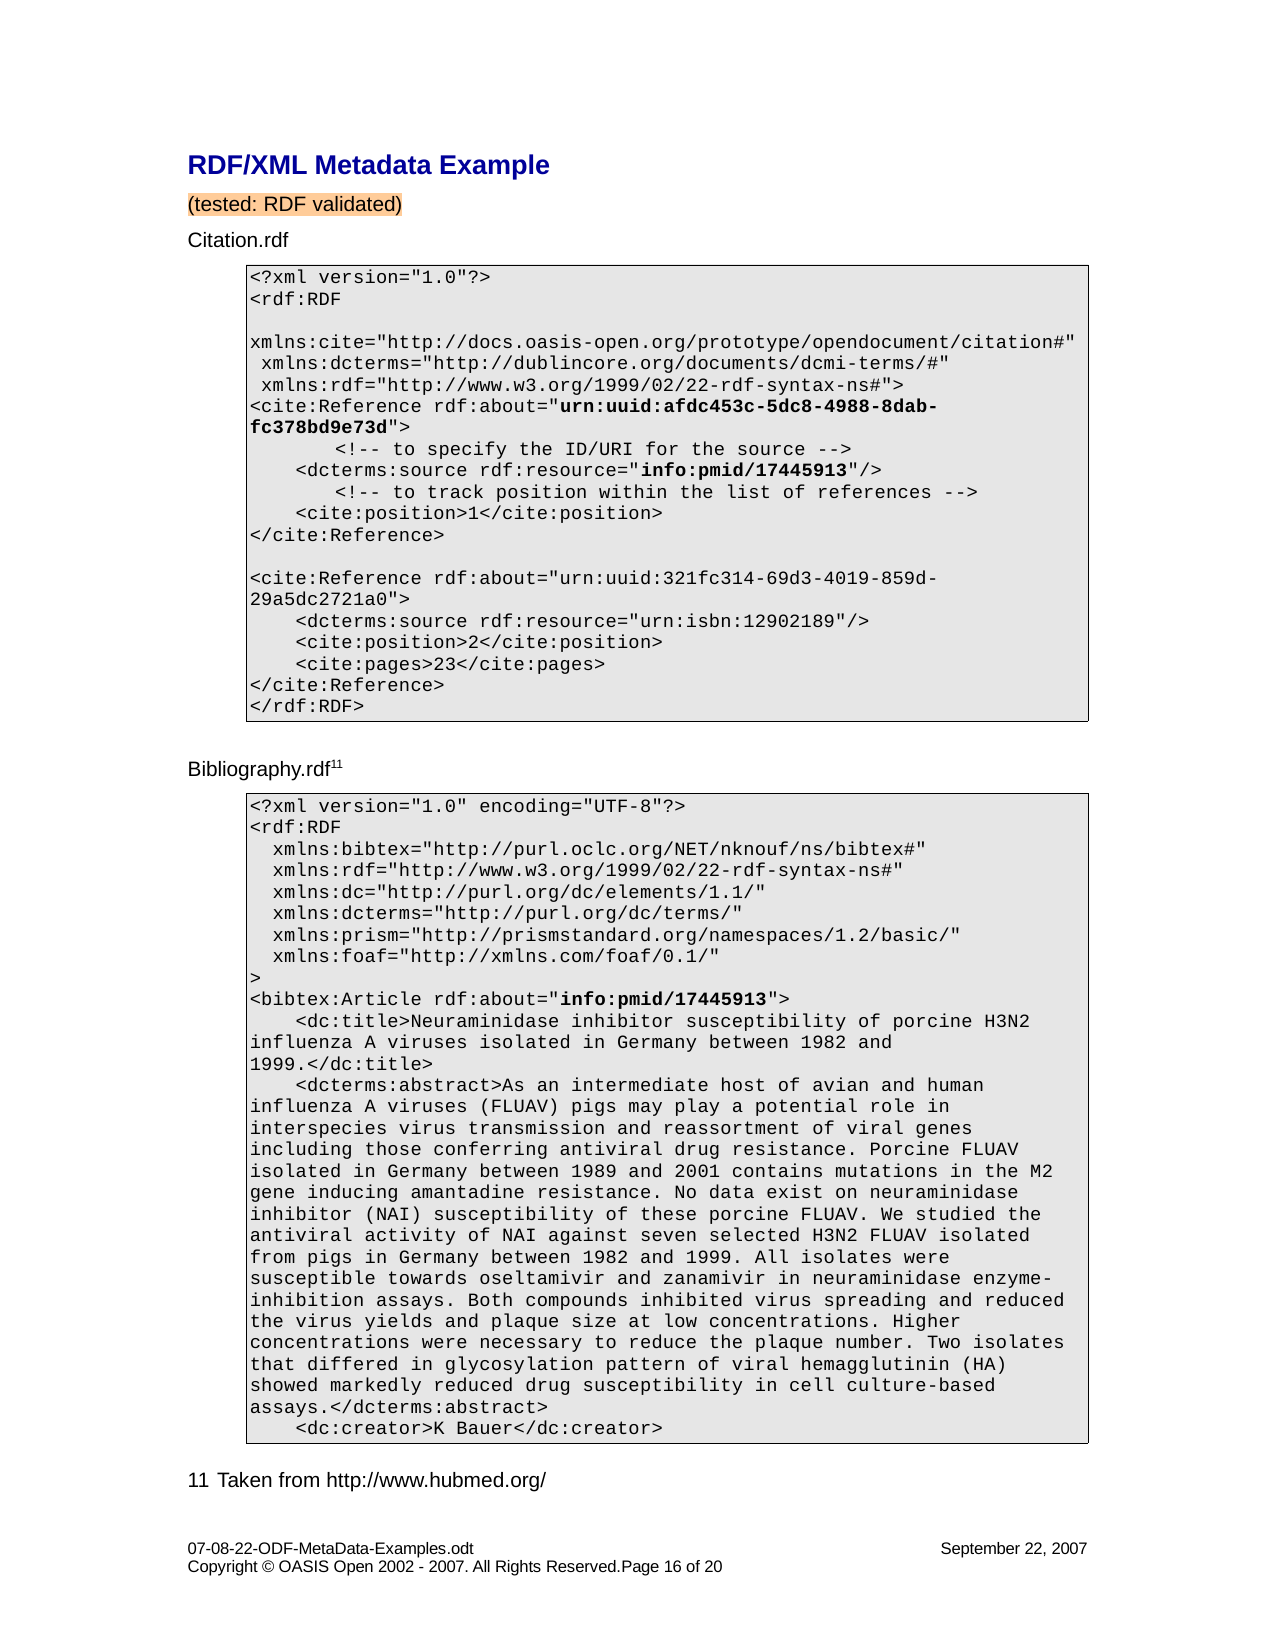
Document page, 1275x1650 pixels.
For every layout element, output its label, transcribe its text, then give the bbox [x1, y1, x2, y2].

text <cite:Reference rdf:about="urn:uuid:321fc314-69d3-4019-859d-29a5dc2721a0"> [247, 565, 1088, 608]
text <!-- to track position within the list of references --> [247, 479, 1088, 501]
text xmlns:cite="http://docs.oasis-open.org/prototype/opendocument/citation#" [247, 307, 1088, 350]
text <dc:creator>K Bauer</dc:creator> [247, 1416, 1088, 1443]
text Citation.rdf [187, 228, 1088, 252]
text xmlns:bibtex="http://purl.oclc.org/NET/nknouf/ns/bibtex#" [247, 836, 1088, 858]
text <rdf:RDF [247, 815, 1088, 836]
text <cite:position>1</cite:position> [247, 501, 1088, 522]
text <rdf:RDF [247, 286, 1088, 307]
text <cite:position>2</cite:position> [247, 629, 1088, 651]
text <dcterms:source rdf:resource="urn:isbn:12902189"/> [247, 608, 1088, 629]
text </rdf:RDF> [247, 694, 1088, 721]
text Taken from http://www.hubmed.org/ [187, 1469, 1088, 1492]
text <?xml version="1.0"?> [247, 266, 1088, 286]
text <cite:Reference rdf:about="urn:uuid:afdc453c-5dc8-4988-8dab-fc378bd9e73d"> [247, 393, 1088, 436]
text <!-- to specify the ID/URI for the source --> [247, 436, 1088, 458]
text <dcterms:source rdf:resource="info:pmid/17445913"/> [247, 458, 1088, 479]
subtitle RDF/XML Metadata Example [187, 150, 1088, 180]
text </cite:Reference> [247, 672, 1088, 694]
text xmlns:rdf="http://www.w3.org/1999/02/22-rdf-syntax-ns#" [247, 858, 1088, 879]
text xmlns:foaf="http://xmlns.com/foaf/0.1/" [247, 943, 1088, 965]
text > [247, 965, 1088, 986]
text <cite:pages>23</cite:pages> [247, 651, 1088, 672]
text <?xml version="1.0" encoding="UTF-8"?> [247, 794, 1088, 815]
text xmlns:rdf="http://www.w3.org/1999/02/22-rdf-syntax-ns#"> [247, 372, 1088, 393]
text <dc:title>Neuraminidase inhibitor susceptibility of porcine H3N2 influenza A viruses isolated in Germany between 1982 and 1999.</dc:title> [247, 1008, 1088, 1072]
text xmlns:dc="http://purl.org/dc/elements/1.1/" [247, 879, 1088, 901]
text xmlns:dcterms="http://dublincore.org/documents/dcmi-terms/#" [247, 350, 1088, 372]
text xmlns:dcterms="http://purl.org/dc/terms/" [247, 901, 1088, 922]
text <dcterms:abstract>As an intermediate host of avian and human influenza A viruses (FLUAV) pigs may play a potential role in interspecies virus transmission and reassortment of viral genes including those conferring antiviral drug resistance. Porcine FLUAV isolated in Germany between 1989 and 2001 contains mutations in the M2 gene inducing amantadine resistance. No data exist on neuraminidase inhibitor (NAI) susceptibility of these porcine FLUAV. We studied the antiviral activity of NAI against seven selected H3N2 FLUAV isolated from pigs in Germany between 1982 and 1999. All isolates were susceptible towards oseltamivir and zanamivir in neuraminidase enzyme-inhibition assays. Both compounds inhibited virus spreading and reduced the virus yields and plaque size at low concentrations. Higher concentrations were necessary to reduce the plaque number. Two isolates that differed in glycosylation pattern of viral hemagglutinin (HA) showed markedly reduced drug susceptibility in cell culture-based assays.</dcterms:abstract> [247, 1072, 1088, 1416]
text Bibliography.rdf [187, 757, 1088, 781]
text (tested: RDF validated) [187, 192, 1088, 216]
text </cite:Reference> [247, 522, 1088, 543]
text xmlns:prism="http://prismstandard.org/namespaces/1.2/basic/" [247, 922, 1088, 943]
text <bibtex:Article rdf:about="info:pmid/17445913"> [247, 986, 1088, 1008]
